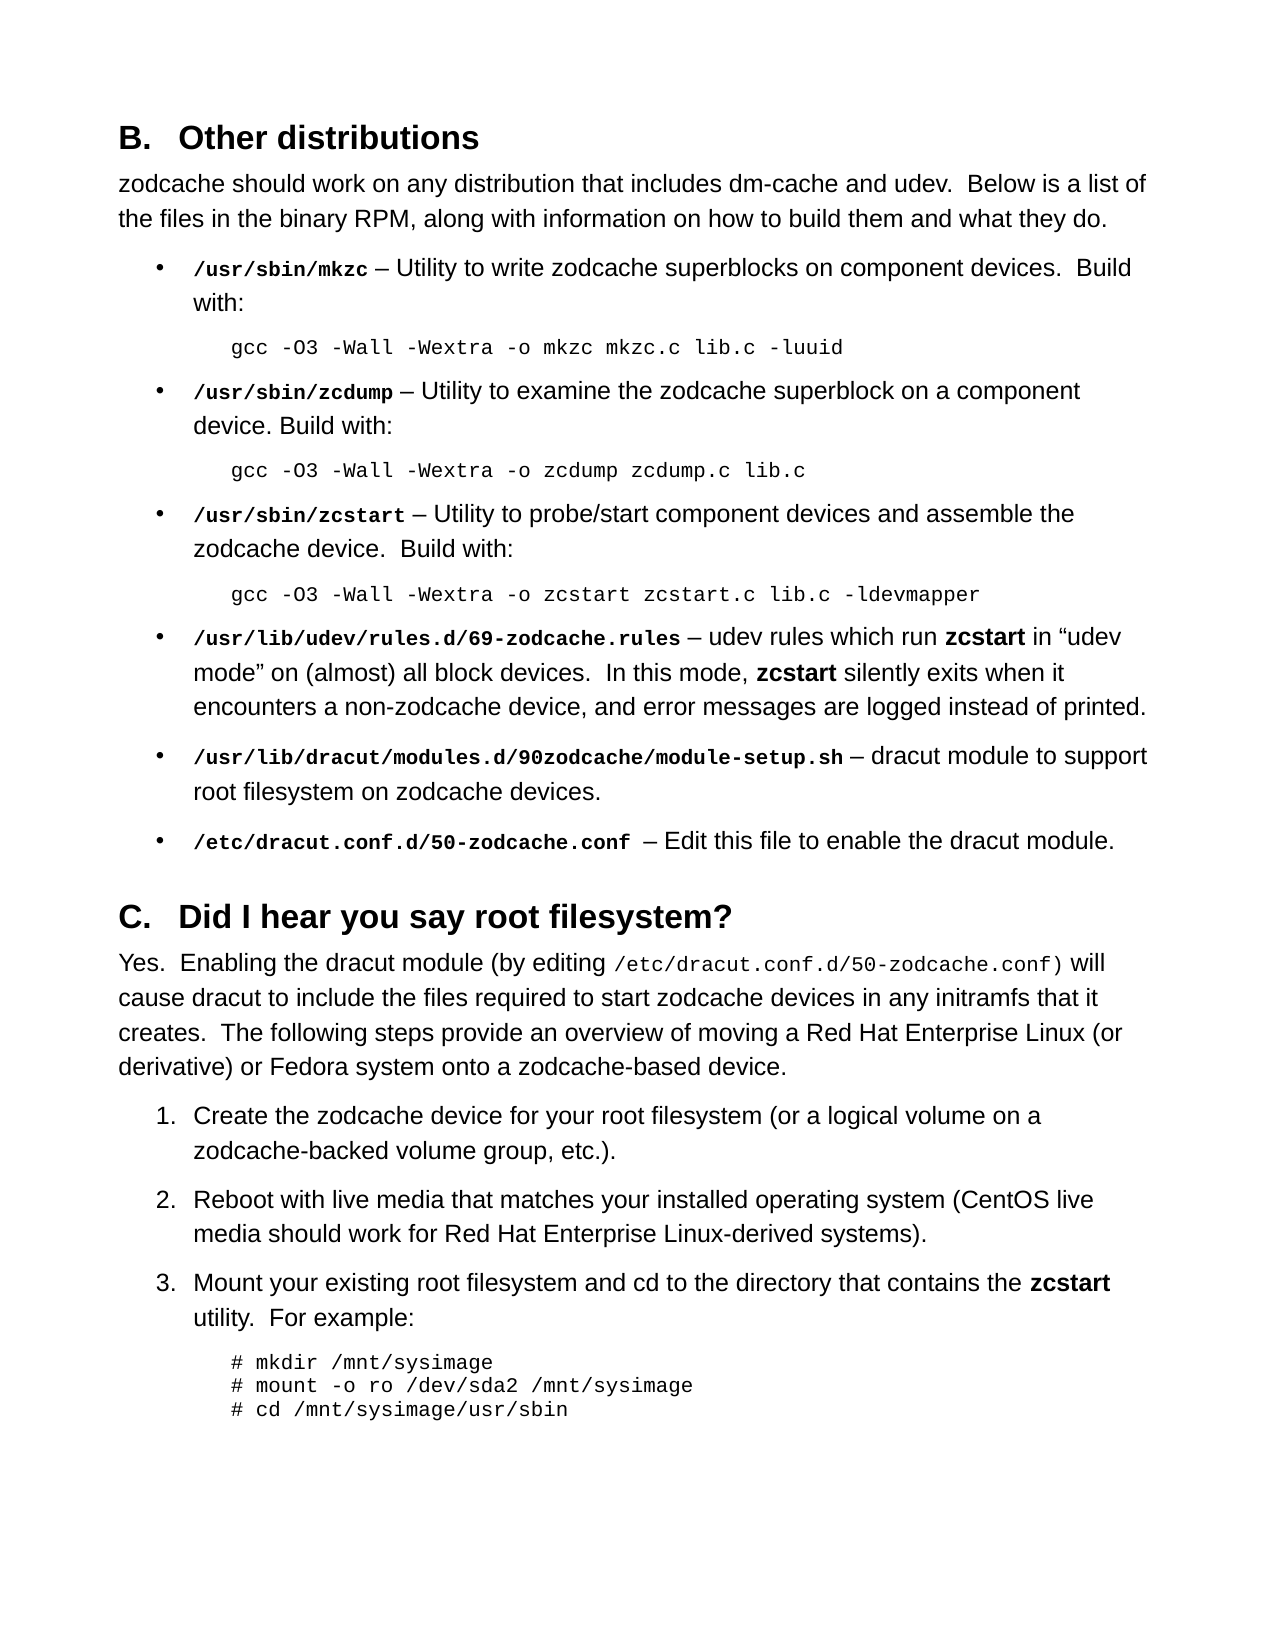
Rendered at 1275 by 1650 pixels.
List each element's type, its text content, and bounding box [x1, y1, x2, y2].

list gcc -O3 -Wall -Wextra -o zcdump zcdump.c lib.c [193, 460, 1157, 484]
list /usr/lib/dracut/modules.d/90zodcache/module-setup.sh – dracut module to support root filesystem on zodcache devices. [156, 741, 1157, 805]
list /usr/lib/udev/rules.d/69-zodcache.rules – udev rules which run zcstart in “udev mode” on (almost) all block devices. In this mode, zcstart silently exits when it encounters a non-zodcache device, and error messages are logged instead of printed. [156, 622, 1157, 721]
subtitle Other distributions [118, 118, 1157, 157]
text zodcache should work on any distribution that includes dm-cache and udev. Below is a list of the files in the binary RPM, along with information on how to build them and what they do. [118, 169, 1157, 232]
list gcc -O3 -Wall -Wextra -o mkzc mkzc.c lib.c -luuid [193, 337, 1157, 361]
list /usr/sbin/mkzc – Utility to write zodcache superblocks on component devices. Build with: [156, 253, 1157, 317]
subtitle Did I hear you say root filesystem? [118, 897, 1157, 935]
list # mkdir /mnt/sysimage # mount -o ro /dev/sda2 /mnt/sysimage # cd /mnt/sysimage/usr/sbin [193, 1352, 1157, 1423]
list /etc/dracut.conf.d/50-zodcache.conf – Edit this file to enable the dracut module. [156, 826, 1157, 855]
list gcc -O3 -Wall -Wextra -o zcstart zcstart.c lib.c -ldevmapper [193, 583, 1157, 607]
list Mount your existing root filesystem and cd to the directory that contains the zcstart utility. For example: [156, 1268, 1157, 1332]
list Create the zodcache device for your root filesystem (or a logical volume on a zodcache-backed volume group, etc.). [156, 1101, 1157, 1164]
list /usr/sbin/zcdump – Utility to examine the zodcache superblock on a component device. Build with: [156, 376, 1157, 440]
list /usr/sbin/zcstart – Utility to probe/start component devices and assemble the zodcache device. Build with: [156, 499, 1157, 563]
list Reboot with live media that matches your installed operating system (CentOS live media should work for Red Hat Enterprise Linux-derived systems). [156, 1185, 1157, 1248]
text Yes. Enabling the dracut module (by editing /etc/dracut.conf.d/50-zodcache.conf) will cause dracut to include the files required to start zodcache devices in any initramfs that it creates. The following steps provide an overview of moving a Red Hat Enterprise Linux (or derivative) or Fedora system onto a zodcache-based device. [118, 948, 1157, 1081]
